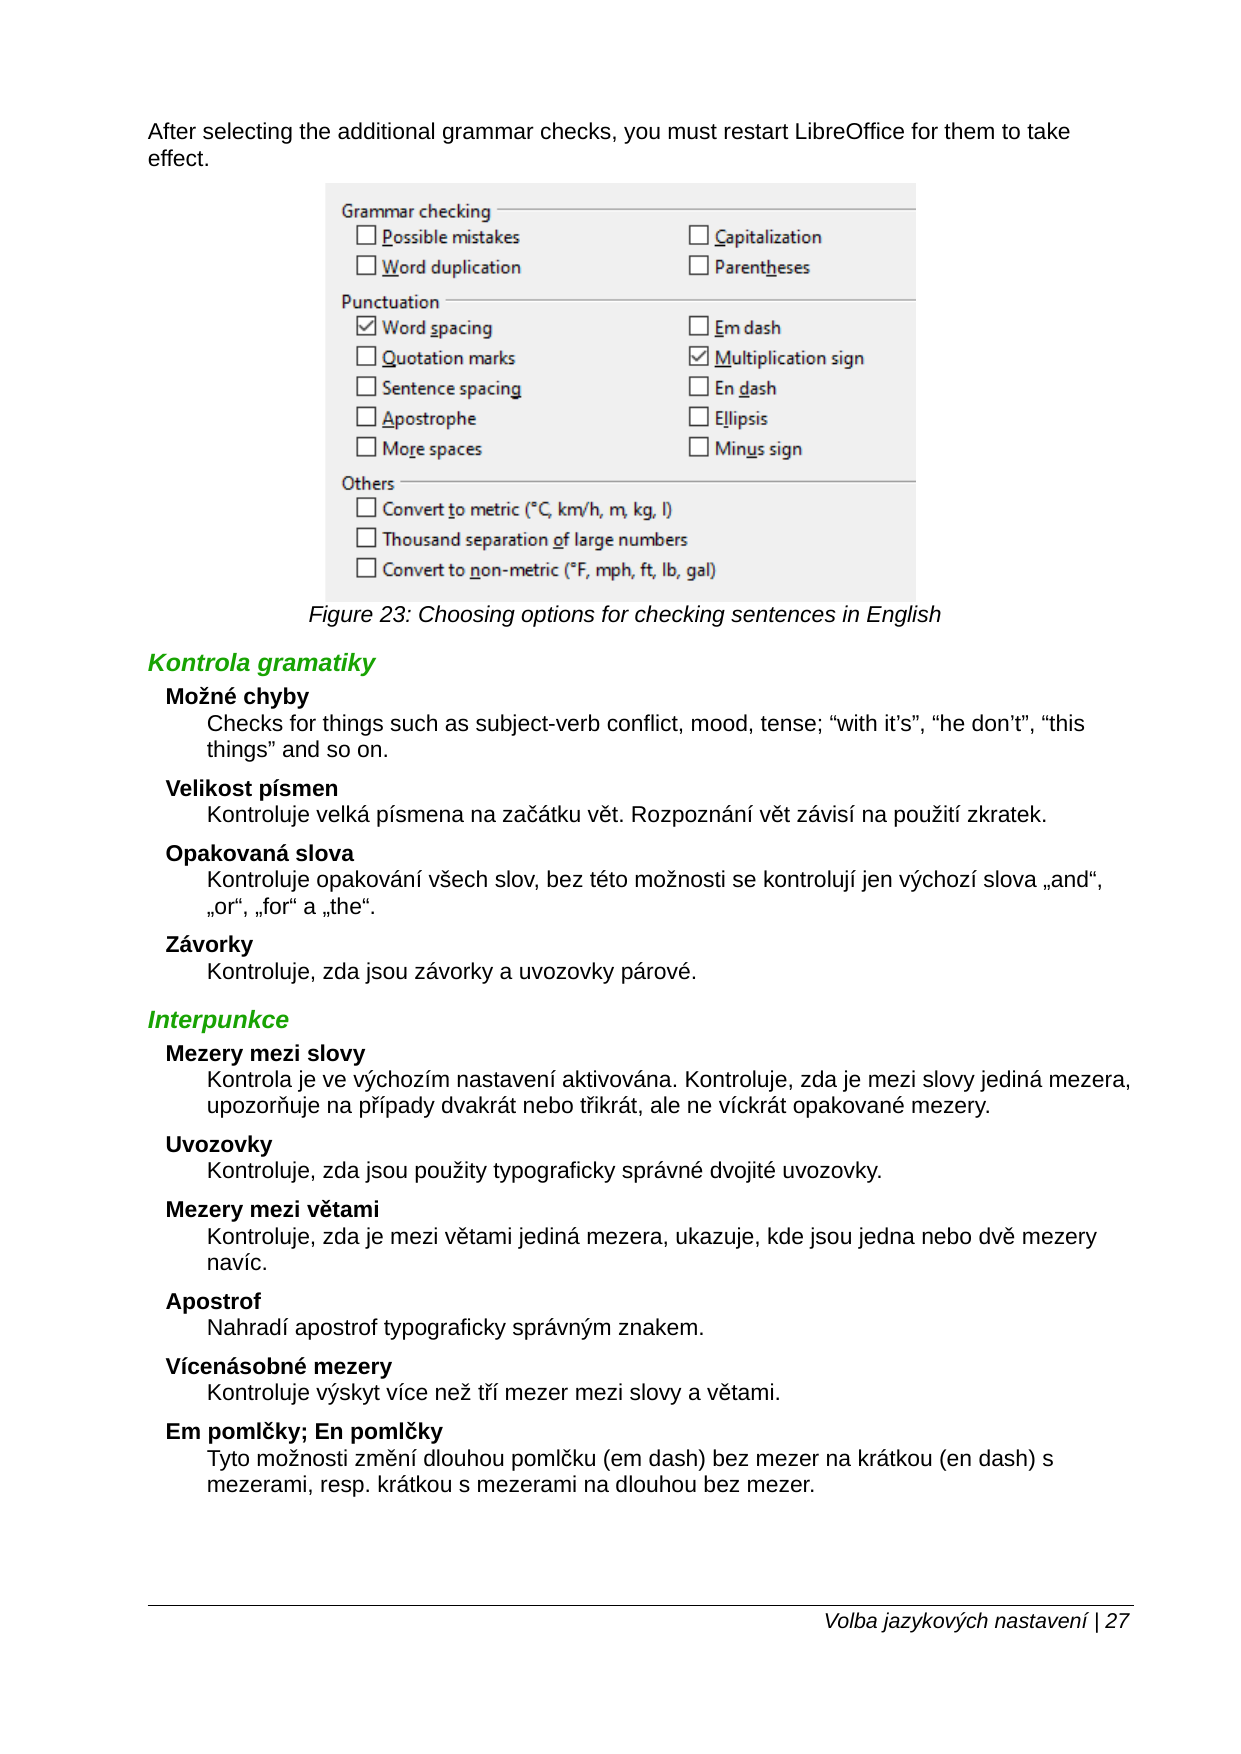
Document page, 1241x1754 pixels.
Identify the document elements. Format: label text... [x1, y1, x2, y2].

text After selecting the additional grammar checks, you must restart LibreOffice for them to take effect. [148, 118, 1134, 171]
picture [325, 183, 916, 602]
text Kontroluje opakování všech slov, bez této možnosti se kontrolují jen výchozí slova „and“, „or“, „for“ a „the“. [207, 866, 1134, 919]
text Závorky [165, 931, 1134, 958]
text Kontroluje, zda jsou závorky a uvozovky párové. [207, 958, 1134, 984]
text Nahradí apostrof typograficky správným znakem. [207, 1314, 1134, 1341]
text Kontroluje výskyt více než tří mezer mezi slovy a větami. [207, 1379, 1134, 1406]
text Uvozovky [165, 1131, 1134, 1157]
text Opakovaná slova [165, 840, 1134, 866]
text Apostrof [165, 1288, 1134, 1314]
text Tyto možnosti změní dlouhou pomlčku (em dash) bez mezer na krátkou (en dash) s mezerami, resp. krátkou s mezerami na dlouhou bez mezer. [207, 1444, 1134, 1497]
text Mezery mezi slovy [165, 1039, 1134, 1066]
text Mezery mezi větami [165, 1196, 1134, 1223]
text Checks for things such as subject-verb conflict, mood, tense; “with it’s”, “he don’t”, “this things” and so on. [207, 709, 1134, 762]
text Kontroluje, zda jsou použity typograficky správné dvojité uvozovky. [207, 1157, 1134, 1184]
text Vícenásobné mezery [165, 1353, 1134, 1379]
text Velikost písmen [165, 775, 1134, 801]
text Figure 23: Choosing options for checking sentences in English [308, 183, 973, 628]
text Kontroluje velká písmena na začátku vět. Rozpoznání vět závisí na použití zkratek. [207, 801, 1134, 827]
subtitle Interpunkce [148, 1005, 1134, 1033]
text Kontroluje, zda je mezi větami jediná mezera, ukazuje, kde jsou jedna nebo dvě mezery navíc. [207, 1223, 1134, 1275]
subtitle Kontrola gramatiky [148, 648, 1134, 677]
text Kontrola je ve výchozím nastavení aktivována. Kontroluje, zda je mezi slovy jediná mezera, upozorňuje na případy dvakrát nebo třikrát, ale ne víckrát opakované mezery. [207, 1066, 1134, 1118]
text Možné chyby [165, 683, 1134, 709]
text Em pomlčky; En pomlčky [165, 1418, 1134, 1444]
